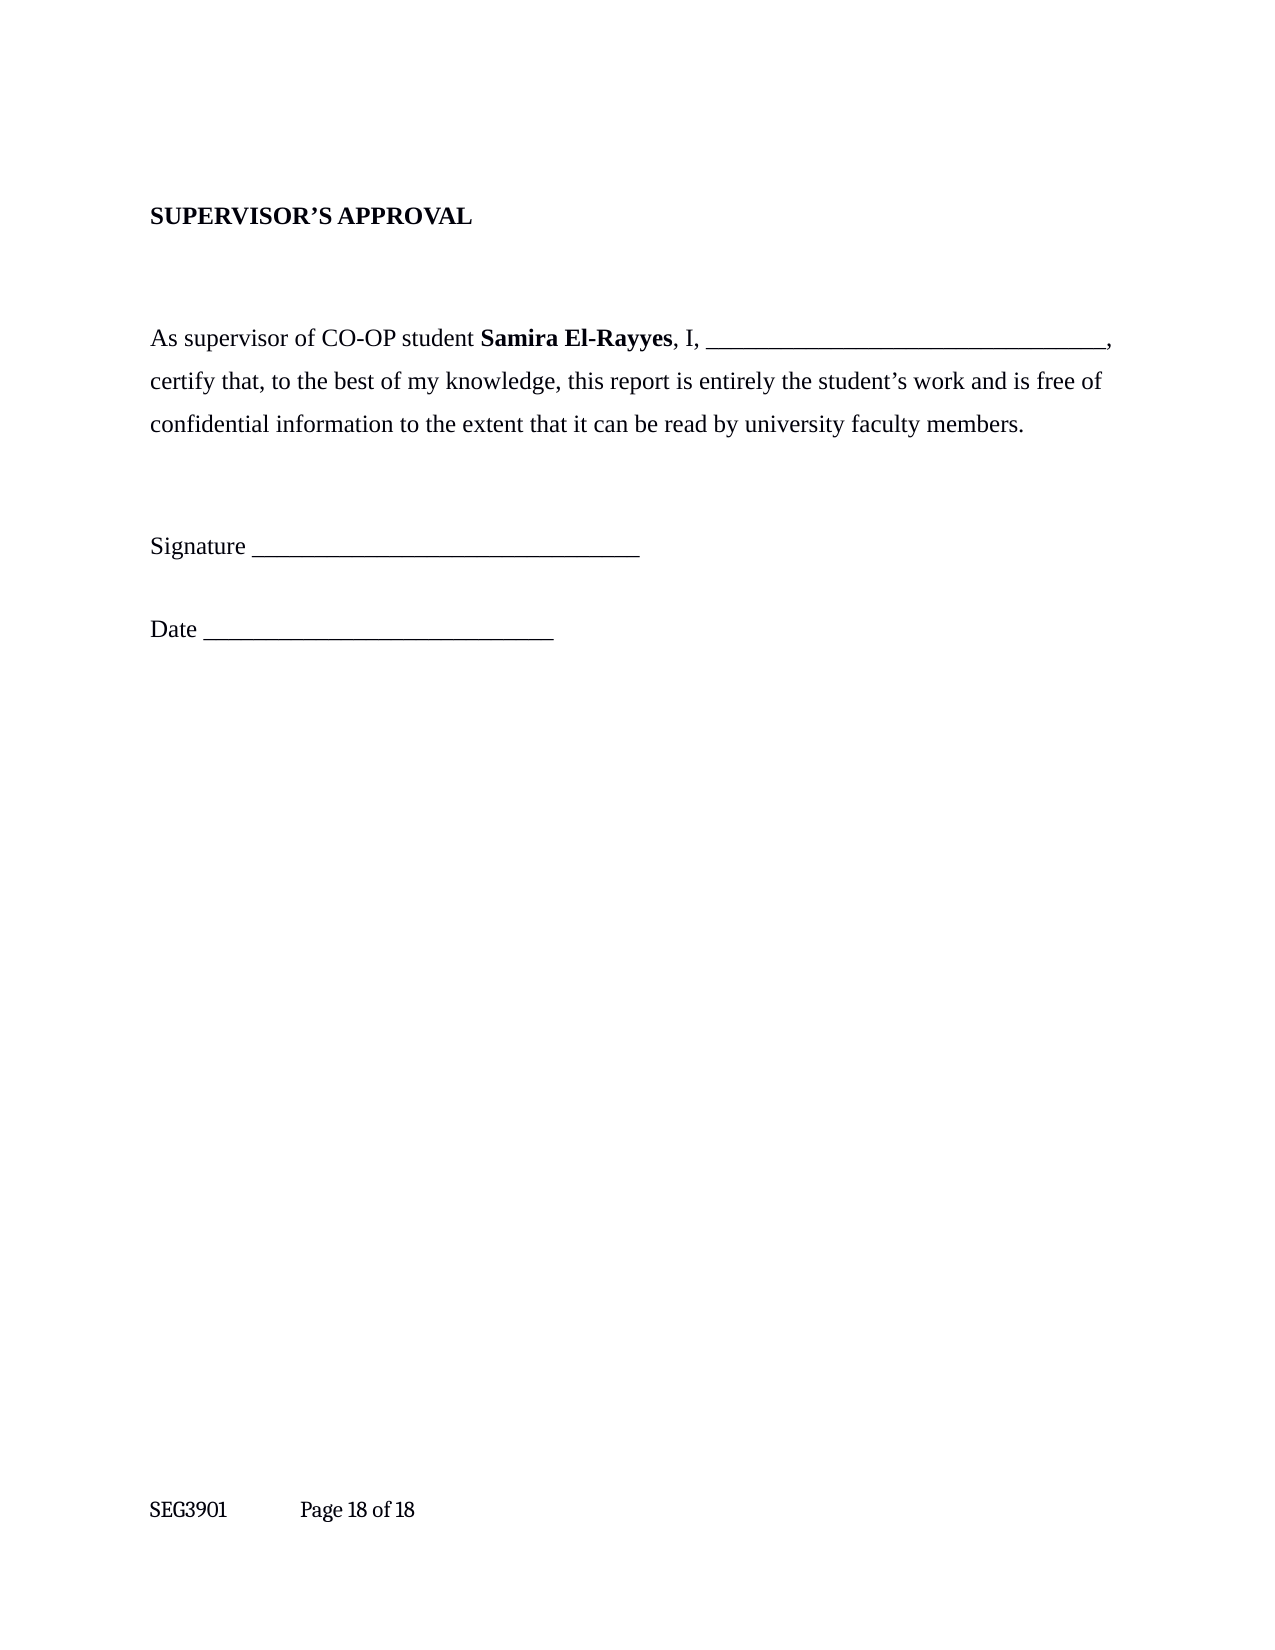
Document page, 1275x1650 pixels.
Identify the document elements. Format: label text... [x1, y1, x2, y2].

text As supervisor of CO-OP student Samira El-Rayyes, I, ________________________________, certify that, to the best of my knowledge, this report is entirely the student’s work and is free of confidential information to the extent that it can be read by university faculty members. [150, 323, 1125, 438]
text Signature _______________________________ [150, 531, 1125, 560]
text Date ____________________________ [150, 614, 1125, 643]
text SUPERVISOR’S APPROVAL [150, 201, 1125, 230]
